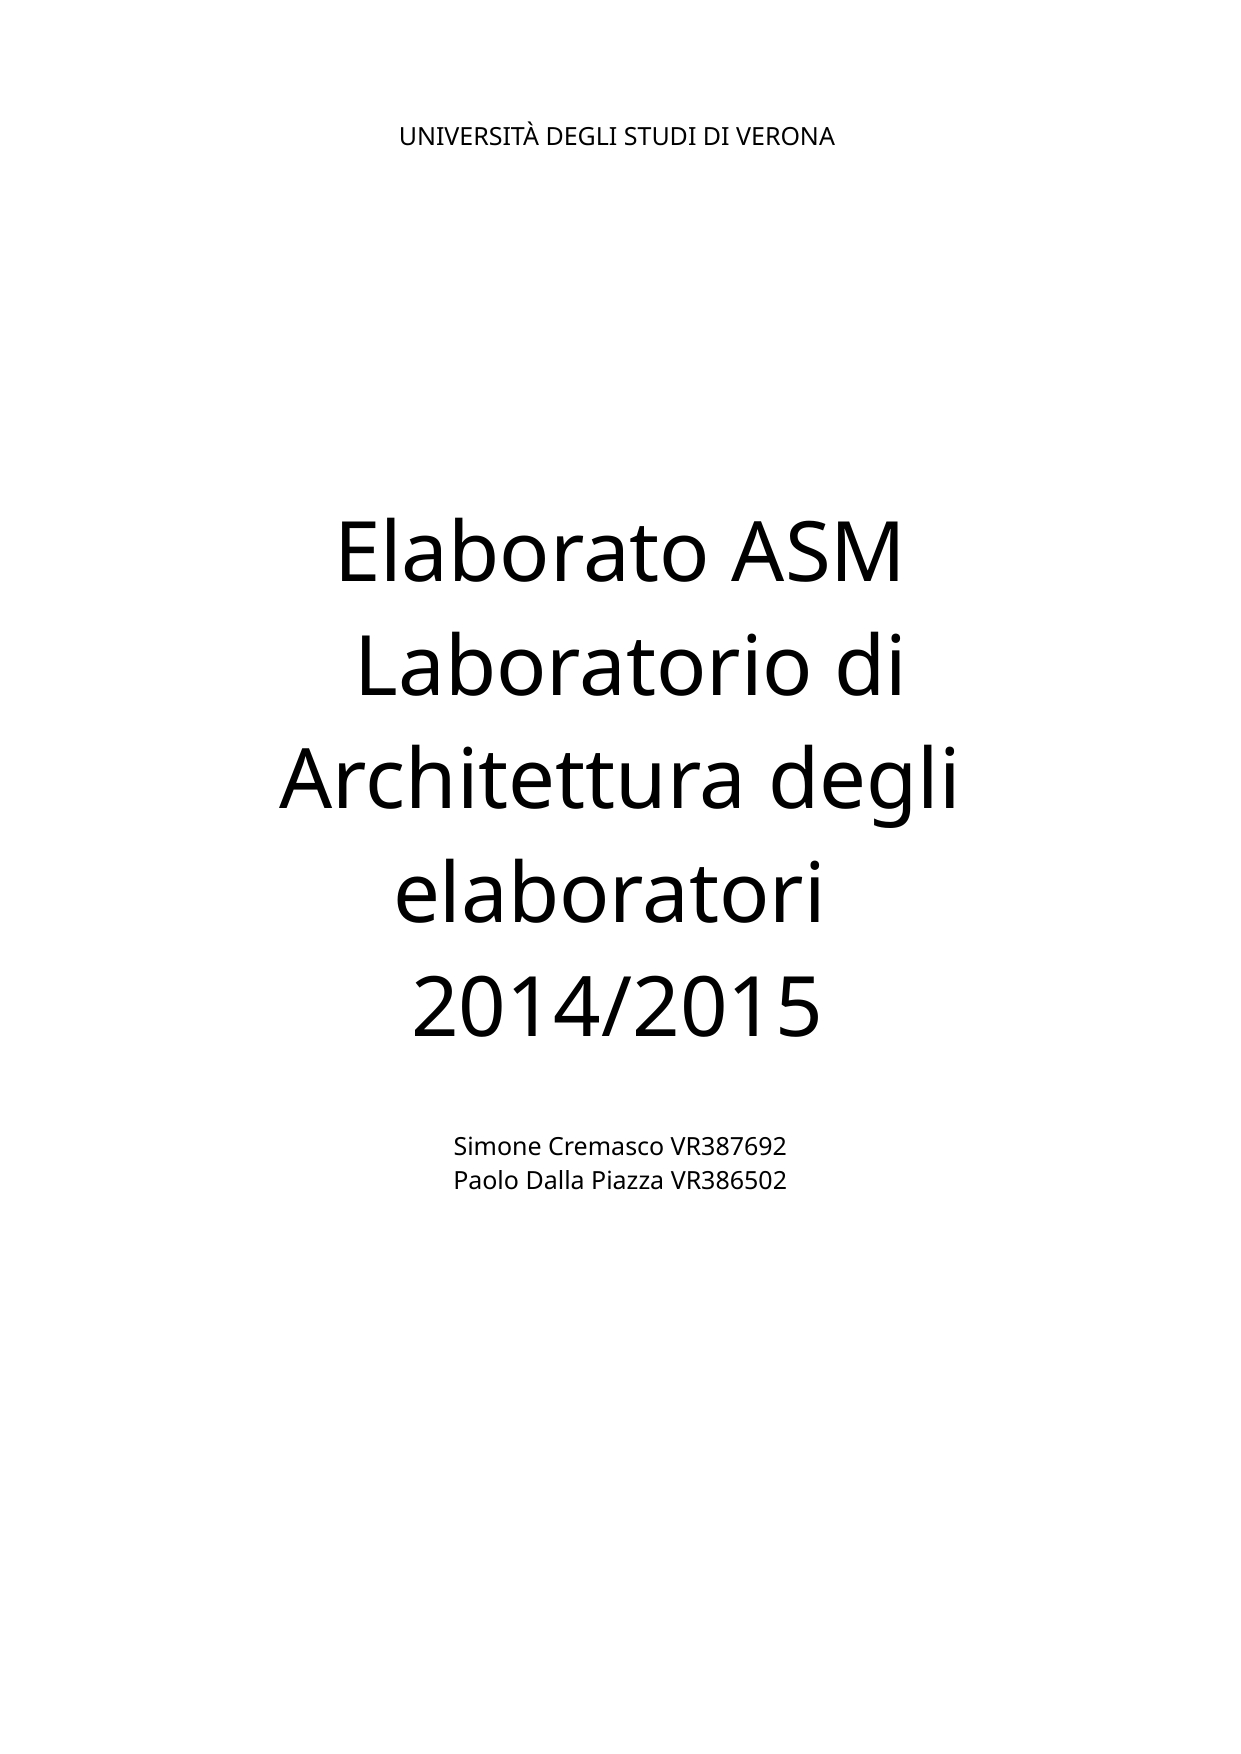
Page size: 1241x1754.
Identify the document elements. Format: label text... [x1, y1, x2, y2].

text 2014/2015 [118, 947, 1122, 1061]
text Paolo Dalla Piazza VR386502 [118, 1163, 1122, 1197]
text Laboratorio di Architettura degli elaboratori [118, 606, 1122, 947]
text Elaborato ASM [118, 493, 1122, 606]
text Simone Cremasco VR387692 [118, 1129, 1122, 1163]
text UNIVERSITÀ DEGLI STUDI DI VERONA [118, 118, 1122, 152]
